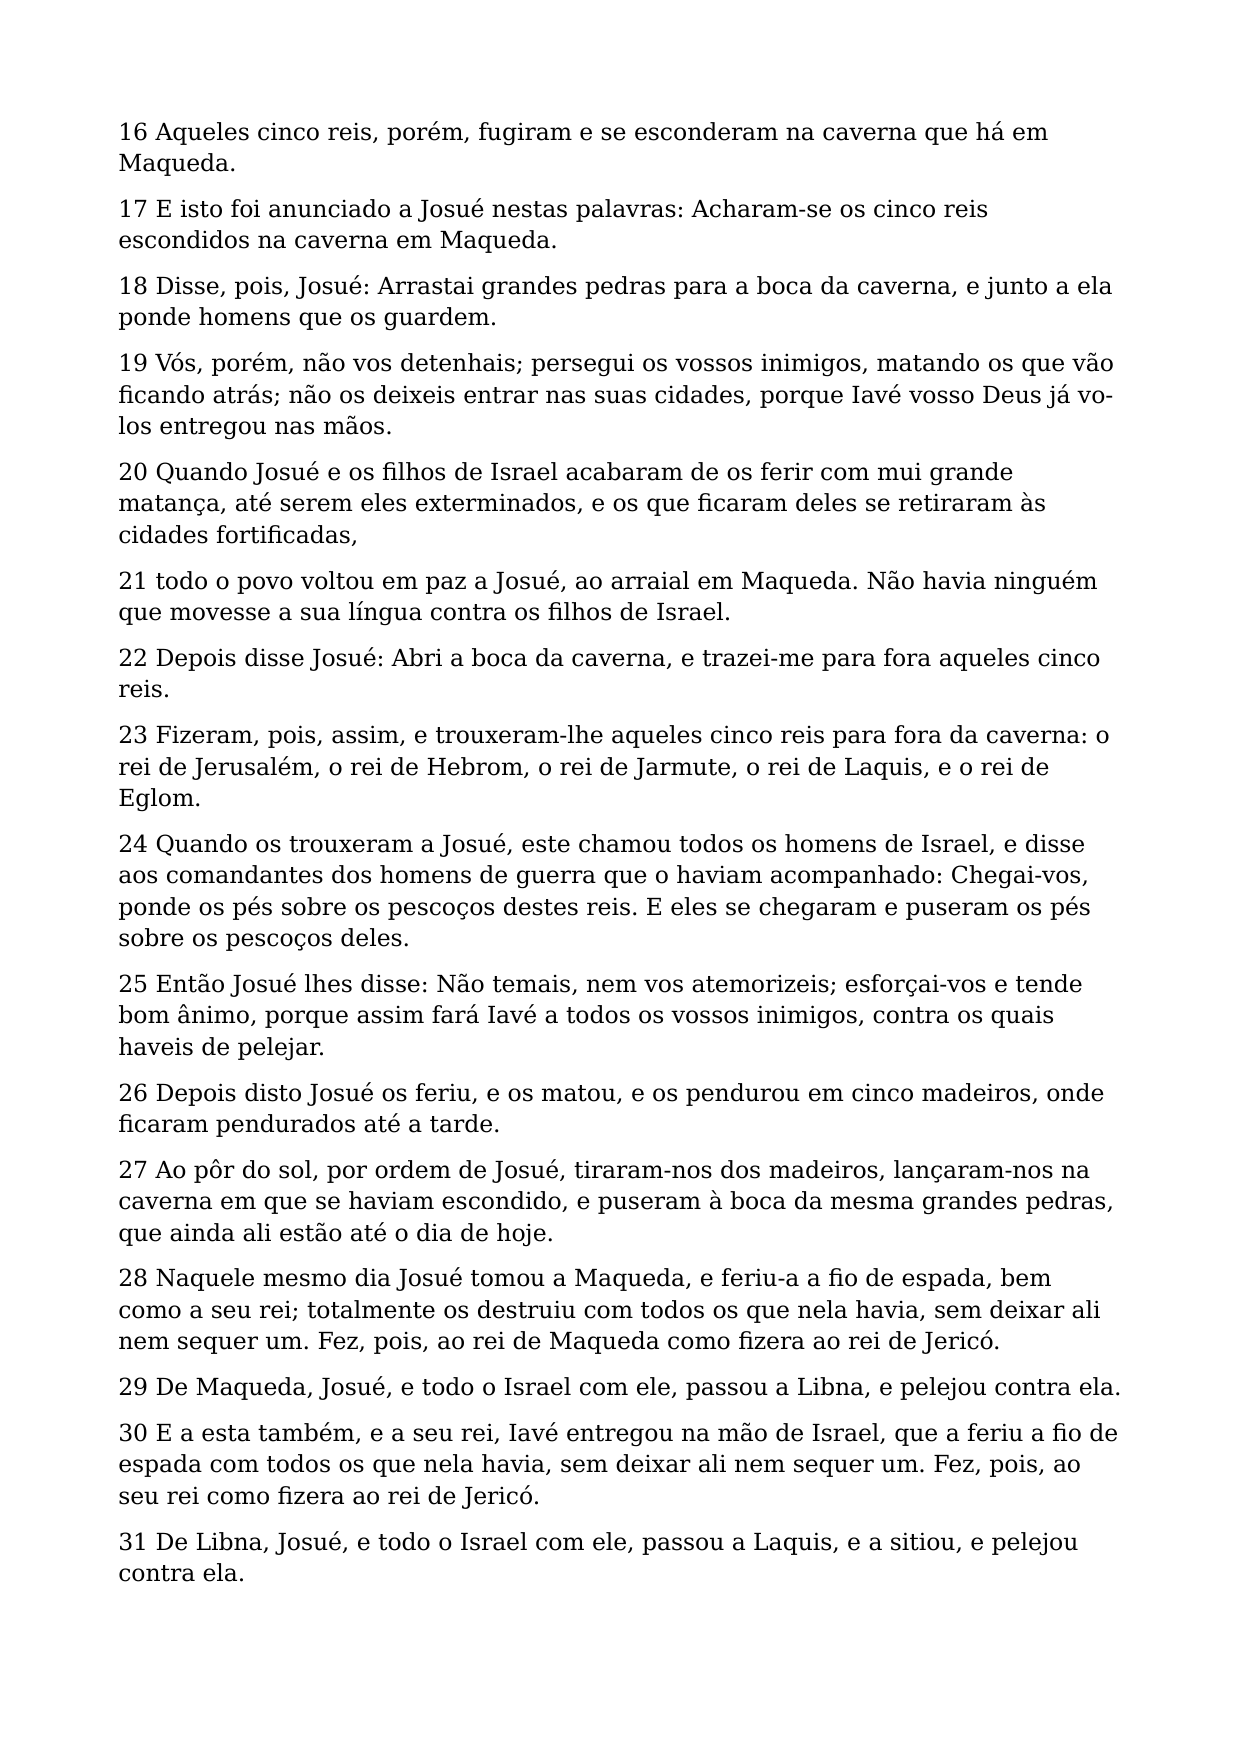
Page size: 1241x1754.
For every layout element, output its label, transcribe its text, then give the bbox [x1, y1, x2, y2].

text 20 Quando Josué e os filhos de Israel acabaram de os ferir com mui grande matança, até serem eles exterminados, e os que ficaram deles se retiraram às cidades fortificadas, [118, 459, 1122, 549]
text 16 Aqueles cinco reis, porém, fugiram e se esconderam na caverna que há em Maqueda. [118, 118, 1122, 177]
text 27 Ao pôr do sol, por ordem de Josué, tiraram-nos dos madeiros, lançaram-nos na caverna em que se haviam escondido, e puseram à boca da mesma grandes pedras, que ainda ali estão até o dia de hoje. [118, 1156, 1122, 1246]
text 18 Disse, pois, Josué: Arrastai grandes pedras para a boca da caverna, e junto a ela ponde homens que os guardem. [118, 273, 1122, 331]
text 26 Depois disto Josué os feriu, e os matou, e os pendurou em cinco madeiros, onde ficaram pendurados até a tarde. [118, 1079, 1122, 1138]
text 28 Naquele mesmo dia Josué tomou a Maqueda, e feriu-a a fio de espada, bem como a seu rei; totalmente os destruiu com todos os que nela havia, sem deixar ali nem sequer um. Fez, pois, ao rei de Maqueda como fizera ao rei de Jericó. [118, 1265, 1122, 1355]
text 23 Fizeram, pois, assim, e trouxeram-lhe aqueles cinco reis para fora da caverna: o rei de Jerusalém, o rei de Hebrom, o rei de Jarmute, o rei de Laquis, e o rei de Eglom. [118, 722, 1122, 812]
text 17 E isto foi anunciado a Josué nestas palavras: Acharam-se os cinco reis escondidos na caverna em Maqueda. [118, 195, 1122, 254]
text 19 Vós, porém, não vos detenhais; persegui os vossos inimigos, matando os que vão ficando atrás; não os deixeis entrar nas suas cidades, porque Iavé vosso Deus já vo-los entregou nas mãos. [118, 350, 1122, 440]
text 21 todo o povo voltou em paz a Josué, ao arraial em Maqueda. Não havia ninguém que movesse a sua língua contra os filhos de Israel. [118, 567, 1122, 626]
text 22 Depois disse Josué: Abri a boca da caverna, e trazei-me para fora aqueles cinco reis. [118, 644, 1122, 703]
text 30 E a esta também, e a seu rei, Iavé entregou na mão de Israel, que a feriu a fio de espada com todos os que nela havia, sem deixar ali nem sequer um. Fez, pois, ao seu rei como fizera ao rei de Jericó. [118, 1420, 1122, 1510]
text 25 Então Josué lhes disse: Não temais, nem vos atemorizeis; esforçai-vos e tende bom ânimo, porque assim fará Iavé a todos os vossos inimigos, contra os quais haveis de pelejar. [118, 971, 1122, 1061]
text 24 Quando os trouxeram a Josué, este chamou todos os homens de Israel, e disse aos comandantes dos homens de guerra que o haviam acompanhado: Chegai-vos, ponde os pés sobre os pescoços destes reis. E eles se chegaram e puseram os pés sobre os pescoços deles. [118, 831, 1122, 952]
text 29 De Maqueda, Josué, e todo o Israel com ele, passou a Libna, e pelejou contra ela. [118, 1374, 1122, 1401]
text 31 De Libna, Josué, e todo o Israel com ele, passou a Laquis, e a sitiou, e pelejou contra ela. [118, 1528, 1122, 1587]
